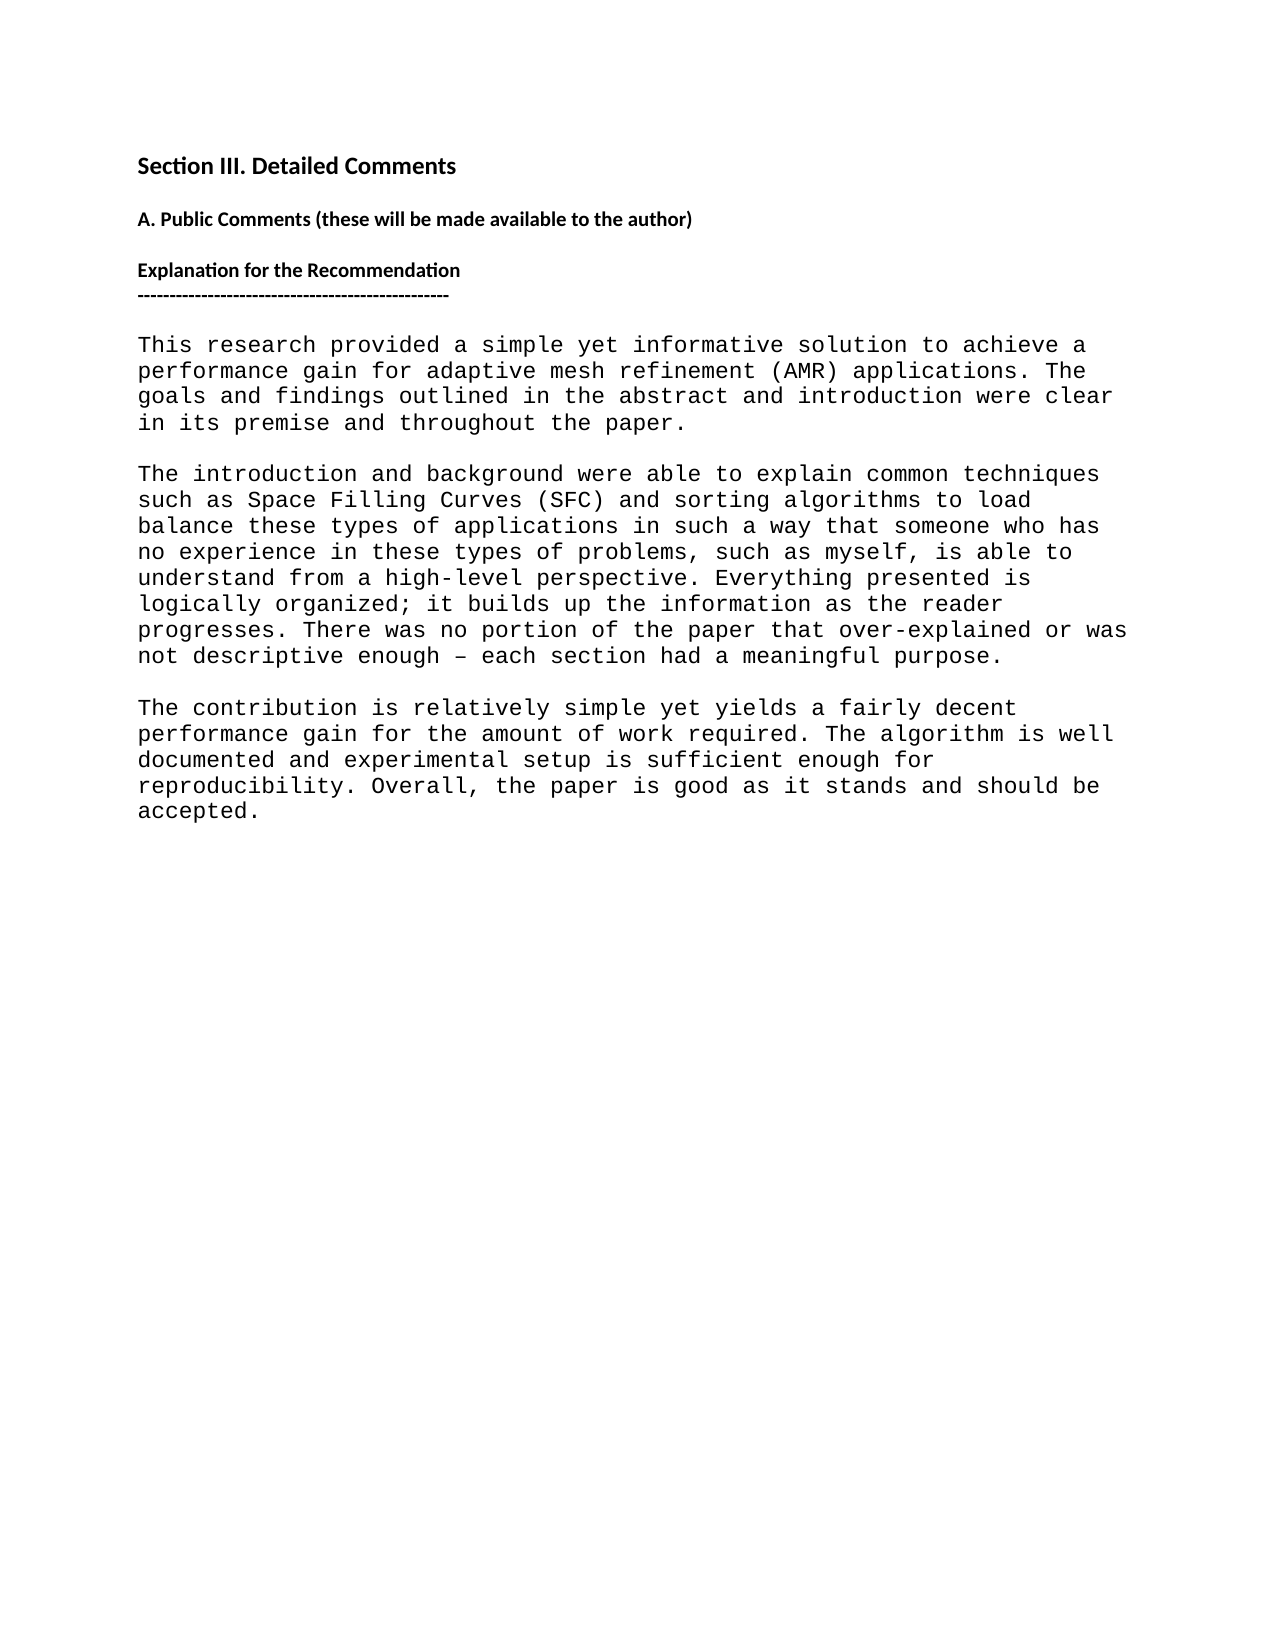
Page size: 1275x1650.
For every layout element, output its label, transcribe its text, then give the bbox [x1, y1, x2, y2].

text The introduction and background were able to explain common techniques such as Space Filling Curves (SFC) and sorting algorithms to load balance these types of applications in such a way that someone who has no experience in these types of problems, such as myself, is able to understand from a high-level perspective. Everything presented is logically organized; it builds up the information as the reader progresses. There was no portion of the paper that over-explained or was not descriptive enough – each section had a meaningful purpose. The contribution is relatively simple yet yields a fairly decent performance gain for the amount of work required. The algorithm is well documented and experimental setup is sufficient enough for reproducibility. Overall, the paper is good as it stands and should be accepted. [137, 463, 1138, 826]
text Section III. Detailed Comments [137, 150, 1138, 181]
text ------------------------------------------------- [137, 282, 1138, 308]
text A. Public Comments (these will be made available to the author) [137, 206, 1138, 231]
text This research provided a simple yet informative solution to achieve a performance gain for adaptive mesh refinement (AMR) applications. The goals and findings outlined in the abstract and introduction were clear in its premise and throughout the paper. [137, 333, 1138, 437]
text Explanation for the Recommendation [137, 257, 1138, 282]
